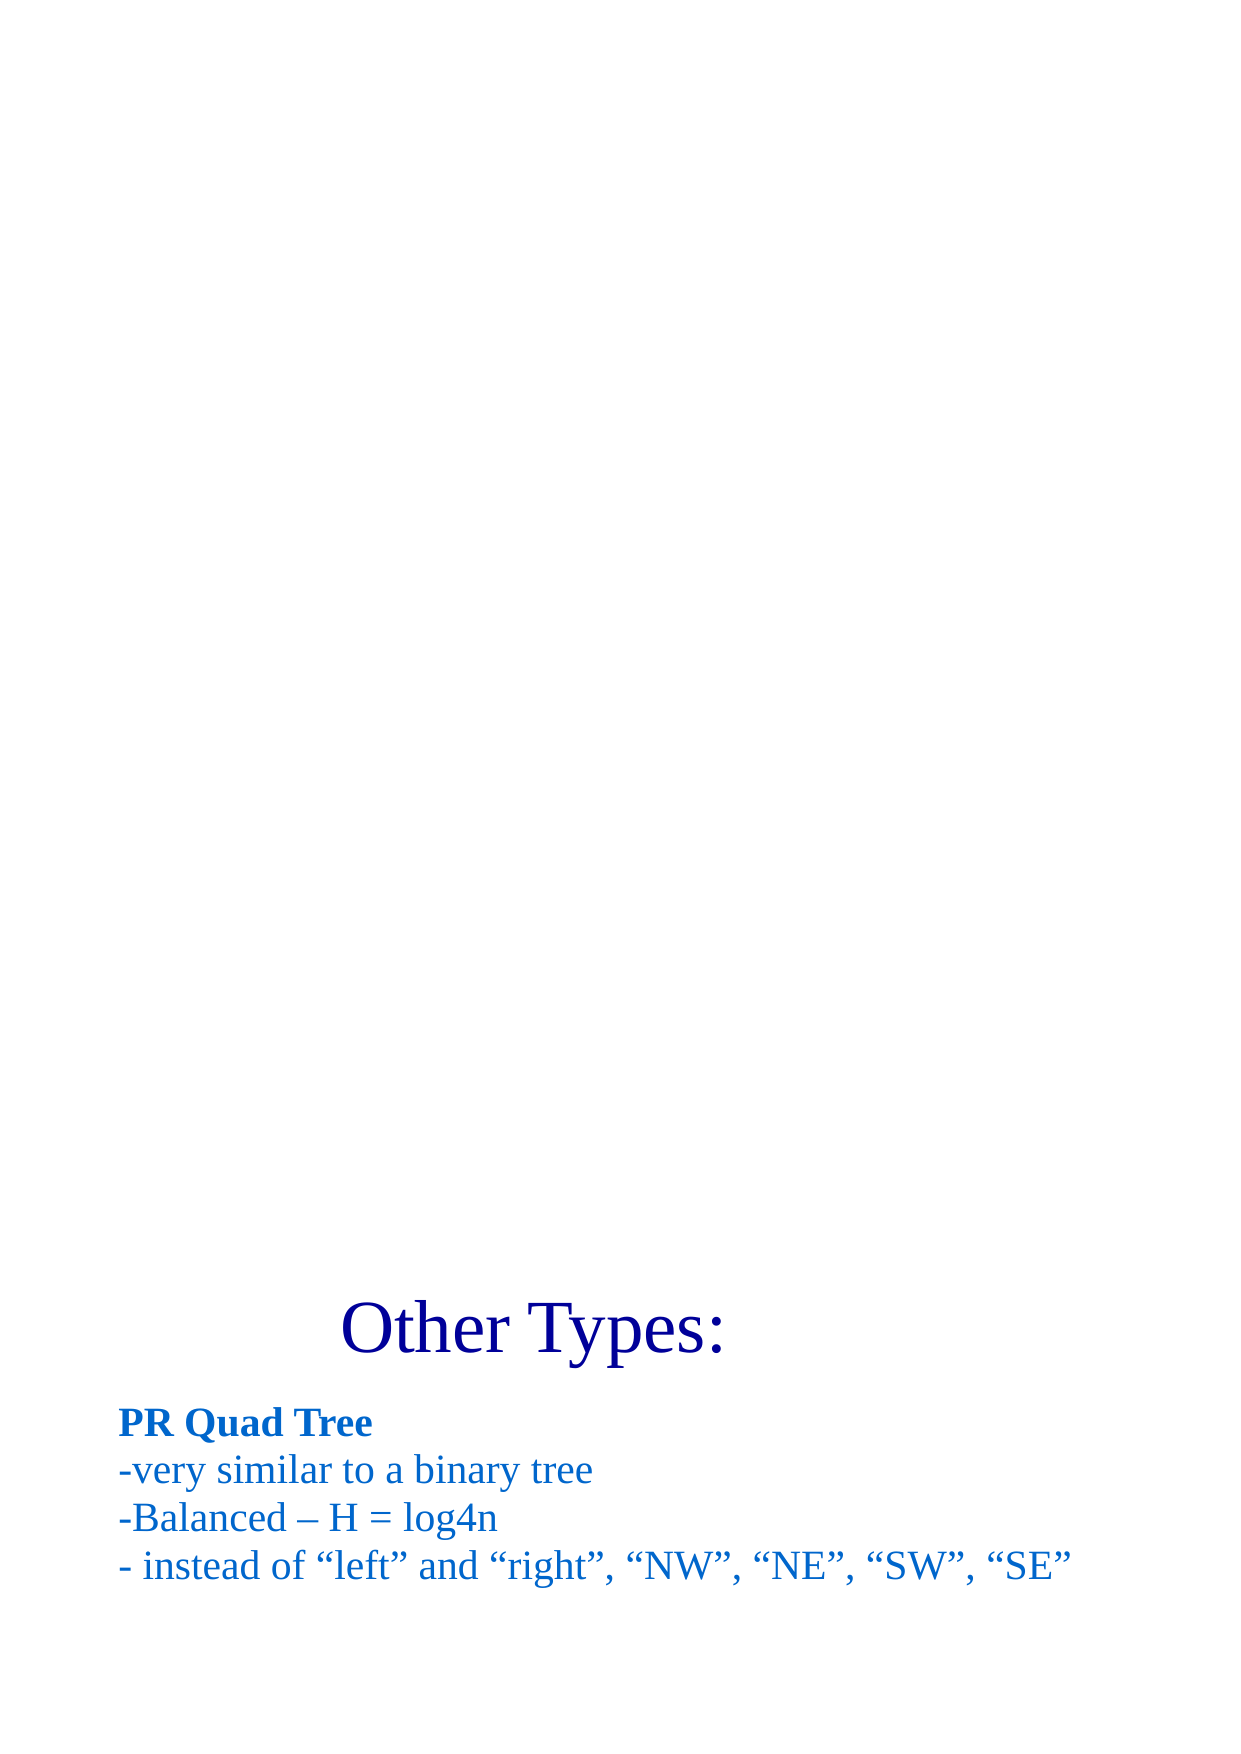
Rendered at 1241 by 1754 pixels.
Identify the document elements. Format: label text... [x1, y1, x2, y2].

text PR Quad Tree [118, 1397, 1122, 1445]
text Other Types: [118, 1282, 1122, 1368]
text -Balanced – H = log4n [118, 1493, 1122, 1541]
text - instead of “left” and “right”, “NW”, “NE”, “SW”, “SE” [118, 1541, 1122, 1589]
text -very similar to a binary tree [118, 1445, 1122, 1493]
